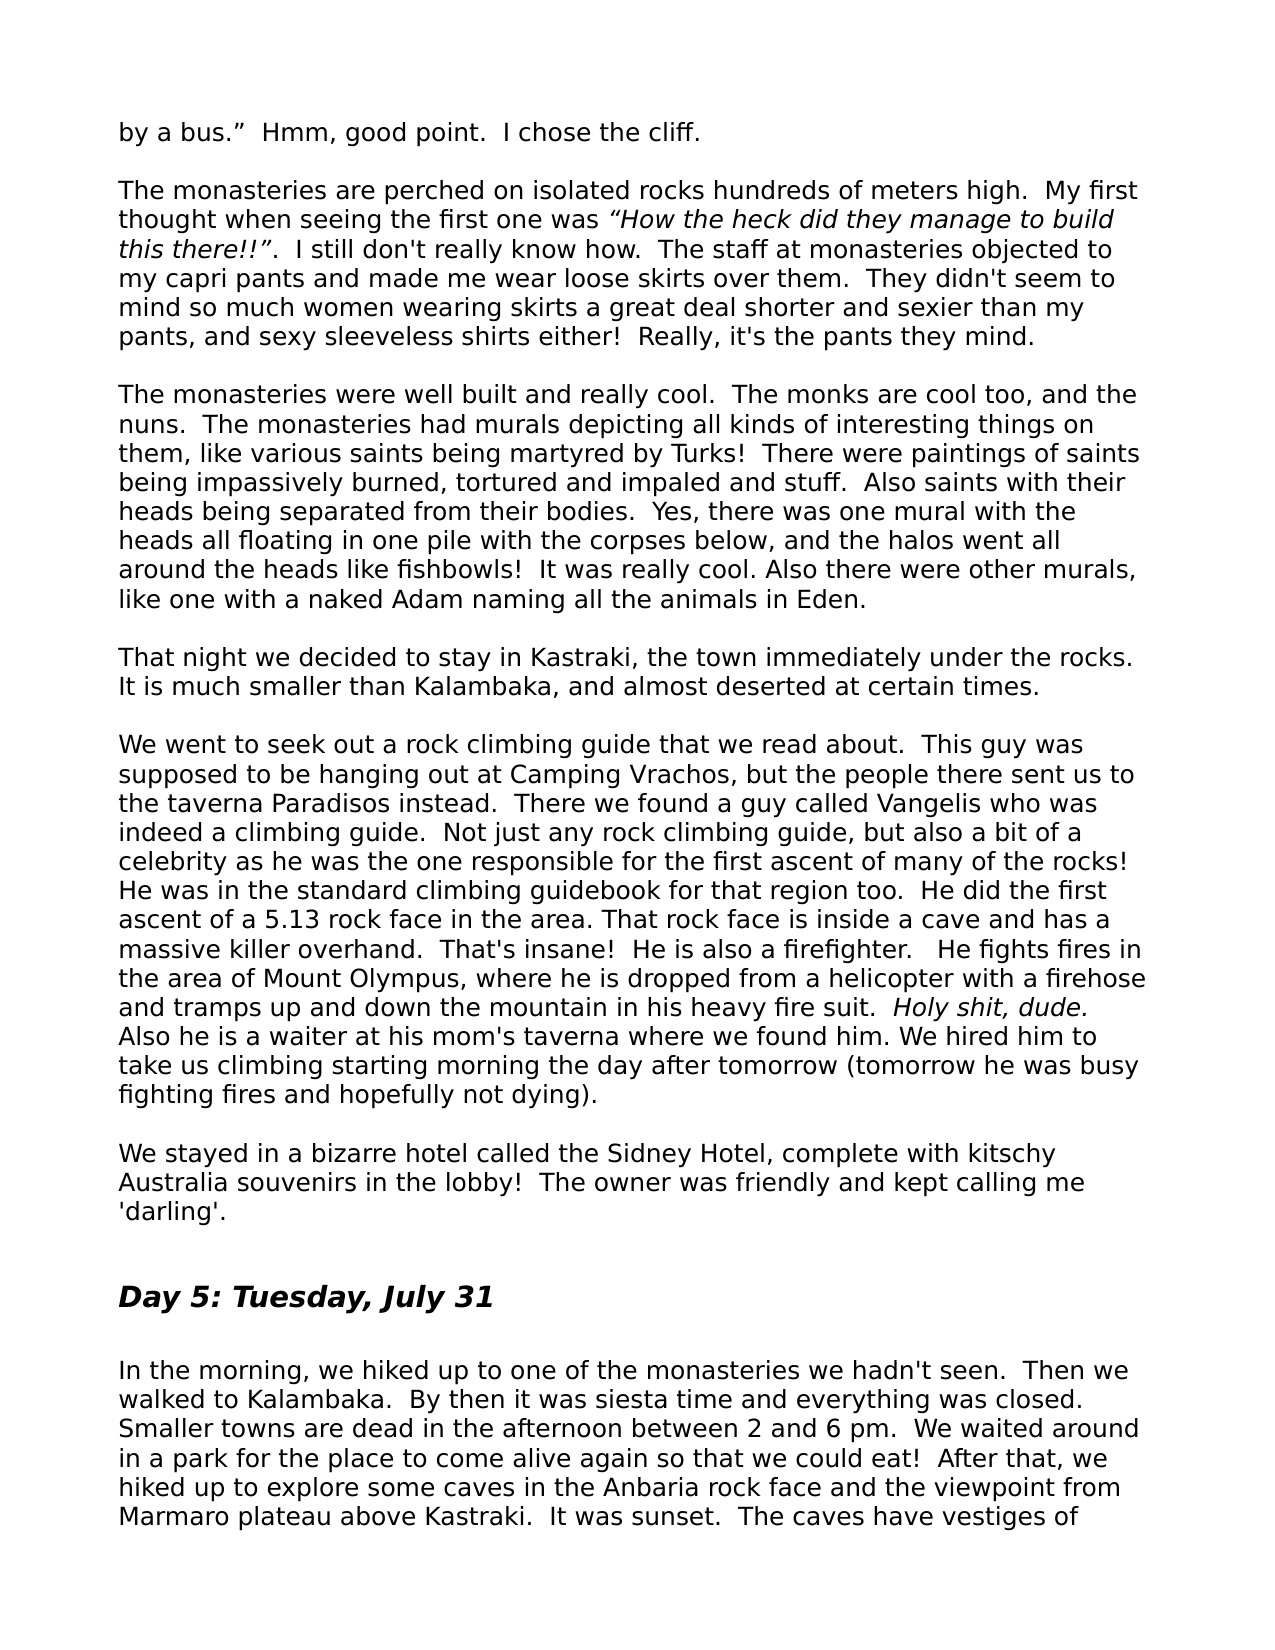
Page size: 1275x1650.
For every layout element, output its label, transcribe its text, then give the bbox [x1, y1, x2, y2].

text We stayed in a bizarre hotel called the Sidney Hotel, complete with kitschy Australia souvenirs in the lobby! The owner was friendly and kept calling me 'darling'. [118, 1139, 1157, 1226]
text The monasteries are perched on isolated rocks hundreds of meters high. My first thought when seeing the first one was “How the heck did they manage to build this there!!”. I still don't really know how. The staff at monasteries objected to my capri pants and made me wear loose skirts over them. They didn't seem to mind so much women wearing skirts a great deal shorter and sexier than my pants, and sexy sleeveless shirts either! Really, it's the pants they mind. [118, 176, 1157, 351]
subtitle Day 5: Tuesday, July 31 [118, 1281, 1157, 1314]
text That night we decided to stay in Kastraki, the town immediately under the rocks. It is much smaller than Kalambaka, and almost deserted at certain times. [118, 643, 1157, 701]
text We went to seek out a rock climbing guide that we read about. This guy was supposed to be hanging out at Camping Vrachos, but the people there sent us to the taverna Paradisos instead. There we found a guy called Vangelis who was indeed a climbing guide. Not just any rock climbing guide, but also a bit of a celebrity as he was the one responsible for the first ascent of many of the rocks! He was in the standard climbing guidebook for that region too. He did the first ascent of a 5.13 rock face in the area. That rock face is inside a cave and has a massive killer overhand. That's insane! He is also a firefighter. He fights fires in the area of Mount Olympus, where he is dropped from a helicopter with a firehose and tramps up and down the mountain in his heavy fire suit. Holy shit, dude. Also he is a waiter at his mom's taverna where we found him. We hired him to take us climbing starting morning the day after tomorrow (tomorrow he was busy fighting fires and hopefully not dying). [118, 731, 1157, 1110]
text In the morning, we hiked up to one of the monasteries we hadn't seen. Then we walked to Kalambaka. By then it was siesta time and everything was closed. Smaller towns are dead in the afternoon between 2 and 6 pm. We waited around in a park for the place to come alive again so that we could eat! After that, we hiked up to explore some caves in the Anbaria rock face and the viewpoint from Marmaro plateau above Kastraki. It was sunset. The caves have vestiges of [118, 1356, 1157, 1531]
text by a bus.” Hmm, good point. I chose the cliff. [118, 118, 1157, 147]
text The monasteries were well built and really cool. The monks are cool too, and the nuns. The monasteries had murals depicting all kinds of interesting things on them, like various saints being martyred by Turks! There were paintings of saints being impassively burned, tortured and impaled and stuff. Also saints with their heads being separated from their bodies. Yes, there was one mural with the heads all floating in one pile with the corpses below, and the halos went all around the heads like fishbowls! It was really cool. Also there were other murals, like one with a naked Adam naming all the animals in Eden. [118, 381, 1157, 614]
